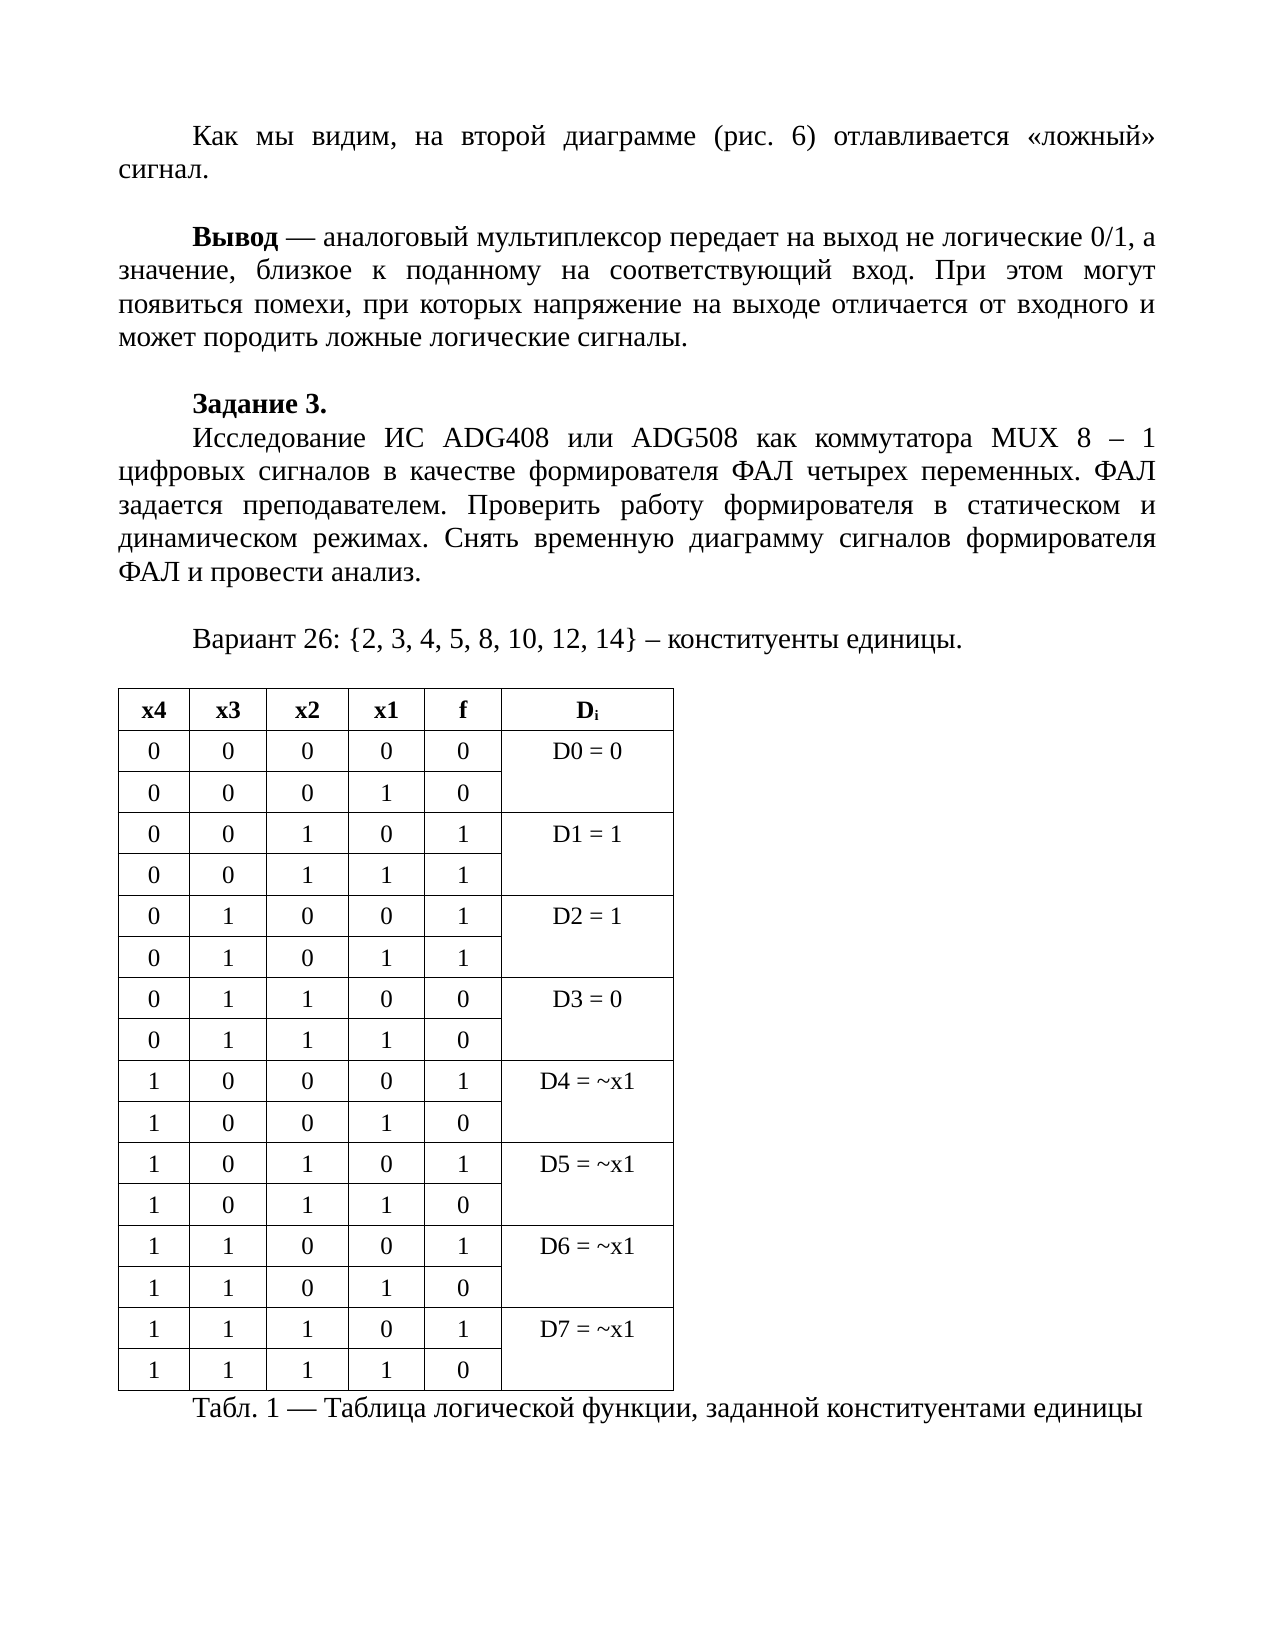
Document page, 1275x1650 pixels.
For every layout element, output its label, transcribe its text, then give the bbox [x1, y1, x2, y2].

table_cell 1 [349, 1102, 424, 1142]
table_cell 1 [425, 1308, 501, 1348]
table_cell 1 [190, 1349, 266, 1389]
table_cell 0 [425, 1019, 501, 1059]
table_cell D5 = ~x1 [502, 1143, 673, 1224]
table_cell 0 [425, 1102, 501, 1142]
table_cell 0 [349, 1061, 424, 1101]
table_cell 0 [119, 731, 189, 771]
table_cell 0 [119, 813, 189, 853]
table_cell 0 [349, 978, 424, 1018]
table_cell 0 [267, 937, 348, 977]
table_cell 0 [190, 731, 266, 771]
text Вывод — аналоговый мультиплексор передает на выход не логические 0/1, а значение, близкое к поданному на соответствующий вход. При этом могут появиться помехи, при которых напряжение на выходе отличается от входного и может породить ложные логические сигналы. [118, 219, 1157, 353]
table_cell D0 = 0 [502, 731, 673, 812]
table_cell 1 [425, 1061, 501, 1101]
table_cell D1 = 1 [502, 813, 673, 894]
table_cell 0 [425, 978, 501, 1018]
table_cell 0 [190, 1143, 266, 1183]
table_cell 1 [190, 1267, 266, 1307]
table_cell 0 [190, 772, 266, 812]
table_cell 1 [349, 1184, 424, 1224]
table_cell 1 [349, 1349, 424, 1389]
table_cell 1 [267, 1184, 348, 1224]
table_cell 0 [349, 1143, 424, 1183]
table_cell 0 [267, 1061, 348, 1101]
table_cell 1 [119, 1308, 189, 1348]
text Табл. 1 — Таблица логической функции, заданной конституентами единицы [118, 1391, 1157, 1424]
table_cell D3 = 0 [502, 978, 673, 1059]
table_cell 1 [349, 1267, 424, 1307]
table_cell 1 [119, 1102, 189, 1142]
table_cell 0 [119, 978, 189, 1018]
table_cell 1 [425, 937, 501, 977]
text Как мы видим, на второй диаграмме (рис. 6) отлавливается «ложный» сигнал. [118, 118, 1157, 185]
table_cell 1 [267, 1143, 348, 1183]
table_cell 1 [349, 937, 424, 977]
table_cell 0 [267, 1267, 348, 1307]
table_cell 1 [349, 772, 424, 812]
table_cell 1 [267, 1349, 348, 1389]
table_cell 1 [267, 1308, 348, 1348]
table_cell 1 [119, 1267, 189, 1307]
table_cell D6 = ~x1 [502, 1226, 673, 1307]
table_cell 0 [267, 1226, 348, 1266]
table_cell 0 [190, 813, 266, 853]
table_cell 1 [425, 854, 501, 894]
table_cell 1 [119, 1226, 189, 1266]
table_cell 0 [267, 731, 348, 771]
table_cell 0 [349, 1308, 424, 1348]
table_cell 0 [119, 937, 189, 977]
table_cell 0 [267, 772, 348, 812]
table_cell 0 [267, 1102, 348, 1142]
table_cell 1 [190, 1019, 266, 1059]
table_cell 0 [349, 731, 424, 771]
table_cell 1 [190, 896, 266, 936]
table_cell 0 [425, 772, 501, 812]
text Задание 3. [118, 386, 1157, 420]
table_cell 0 [425, 731, 501, 771]
table_cell 1 [425, 813, 501, 853]
table_cell 1 [349, 1019, 424, 1059]
table_header x4 [119, 689, 189, 729]
table_cell 1 [190, 937, 266, 977]
table_cell D7 = ~x1 [502, 1308, 673, 1389]
table_cell 0 [190, 1061, 266, 1101]
table_cell 0 [349, 813, 424, 853]
table_header x1 [349, 689, 424, 729]
table_cell 0 [425, 1267, 501, 1307]
table_cell 0 [190, 854, 266, 894]
table_cell D2 = 1 [502, 896, 673, 977]
table_cell 0 [425, 1349, 501, 1389]
table_header x3 [190, 689, 266, 729]
text Вариант 26: {2, 3, 4, 5, 8, 10, 12, 14} – конституенты единицы. [118, 621, 1157, 655]
table_cell 0 [119, 854, 189, 894]
table_cell 0 [119, 772, 189, 812]
table_cell 1 [425, 896, 501, 936]
table_cell 1 [119, 1349, 189, 1389]
table_cell 1 [267, 1019, 348, 1059]
table_cell 0 [190, 1184, 266, 1224]
table_cell 1 [190, 1226, 266, 1266]
table_cell D4 = ~x1 [502, 1061, 673, 1142]
table_cell 0 [119, 1019, 189, 1059]
table_cell 1 [425, 1143, 501, 1183]
table_cell 0 [190, 1102, 266, 1142]
table_cell 0 [425, 1184, 501, 1224]
table_cell 1 [425, 1226, 501, 1266]
table_cell 0 [119, 896, 189, 936]
table_header Di [502, 689, 673, 729]
text Исследование ИС ADG408 или ADG508 как коммутатора MUX 8 – 1 цифровых сигналов в качестве формирователя ФАЛ четырех переменных. ФАЛ задается преподавателем. Проверить работу формирователя в статическом и динамическом режимах. Снять временную диаграмму сигналов формирователя ФАЛ и провести анализ. [118, 420, 1157, 588]
table_header x2 [267, 689, 348, 729]
table_cell 1 [349, 854, 424, 894]
table_cell 0 [349, 1226, 424, 1266]
table_cell 0 [349, 896, 424, 936]
table_cell 1 [119, 1061, 189, 1101]
table_cell 1 [119, 1143, 189, 1183]
table_cell 0 [267, 896, 348, 936]
table_cell 1 [119, 1184, 189, 1224]
table_cell 1 [267, 813, 348, 853]
table_header f [425, 689, 501, 729]
table_cell 1 [267, 978, 348, 1018]
table_cell 1 [267, 854, 348, 894]
table_cell 1 [190, 978, 266, 1018]
table_cell 1 [190, 1308, 266, 1348]
